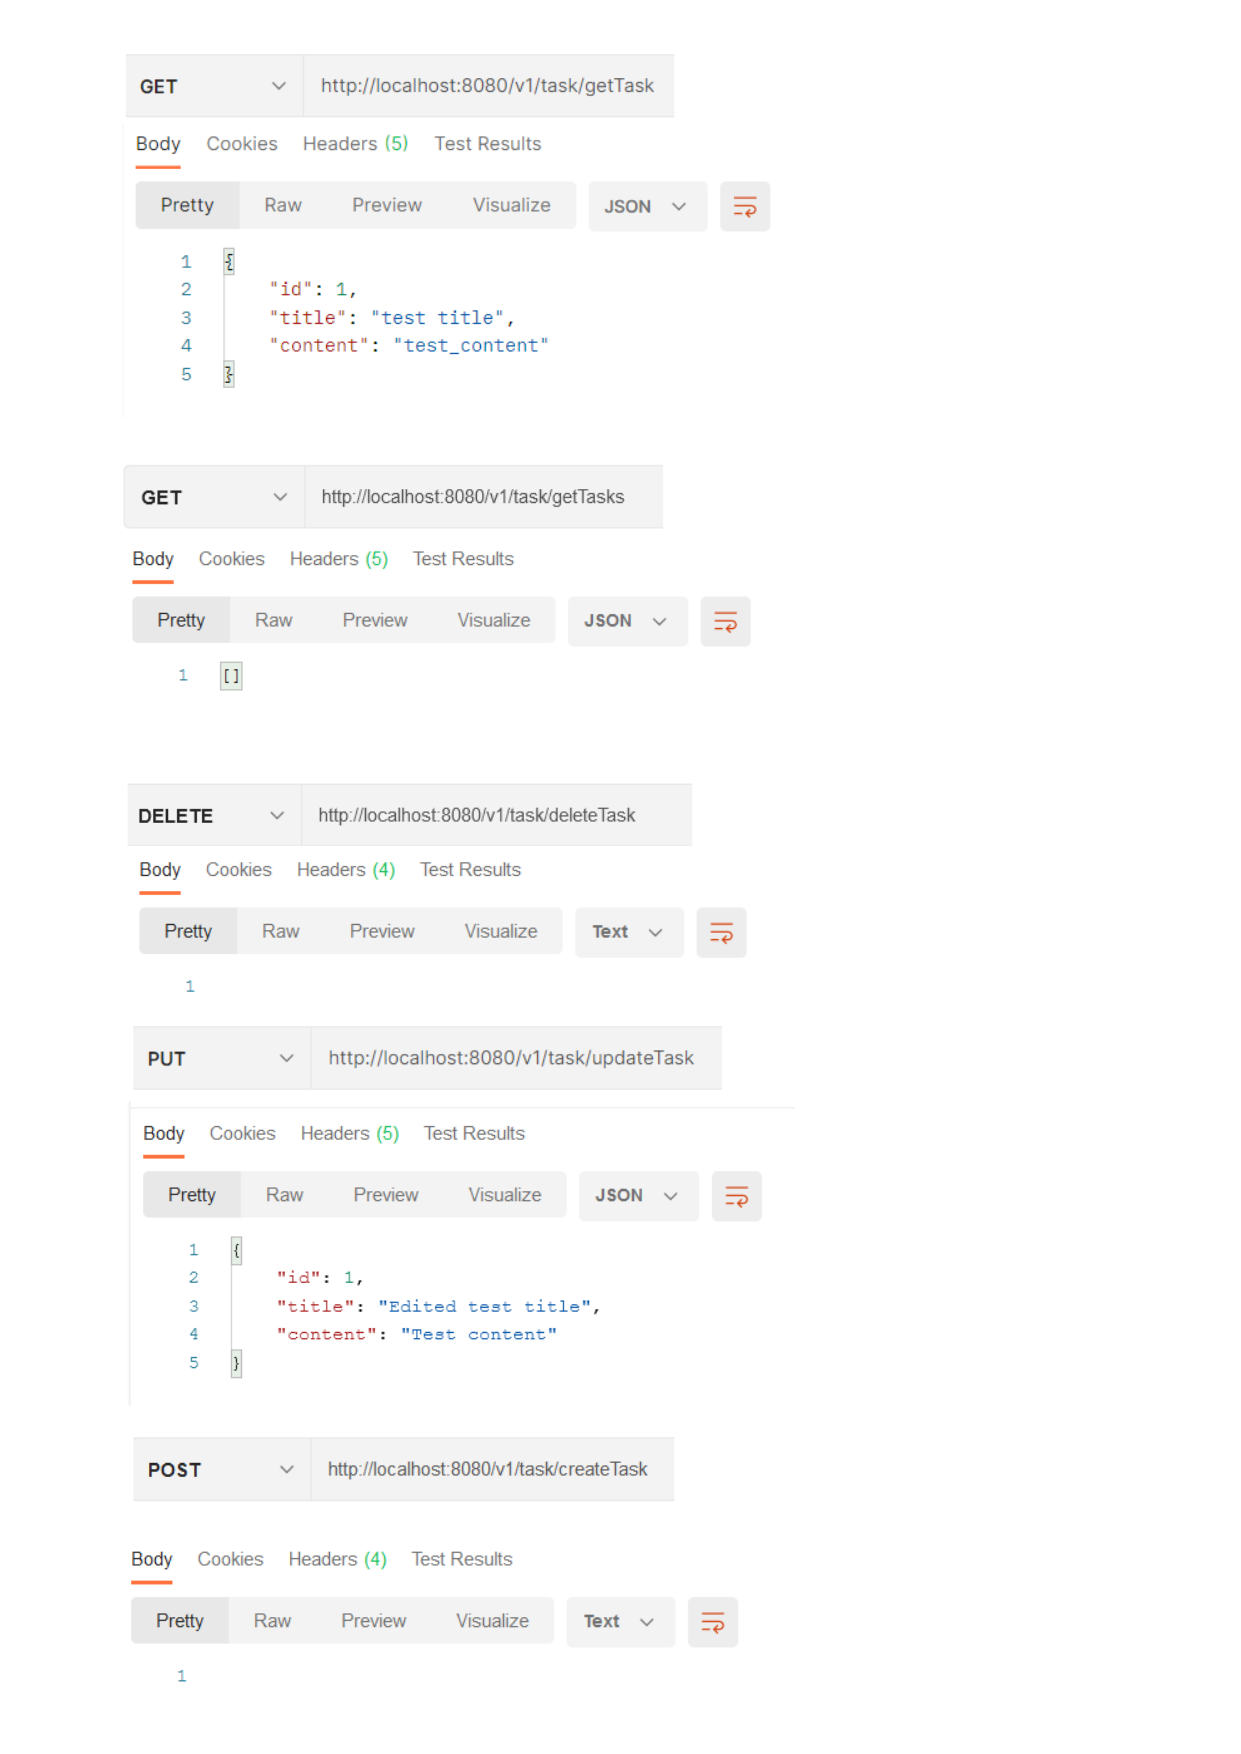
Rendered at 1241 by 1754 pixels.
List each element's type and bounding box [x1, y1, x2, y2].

picture [133, 1426, 675, 1514]
picture [127, 780, 787, 1095]
picture [122, 53, 803, 418]
picture [127, 1101, 795, 1406]
picture [120, 455, 781, 747]
picture [120, 1543, 757, 1737]
